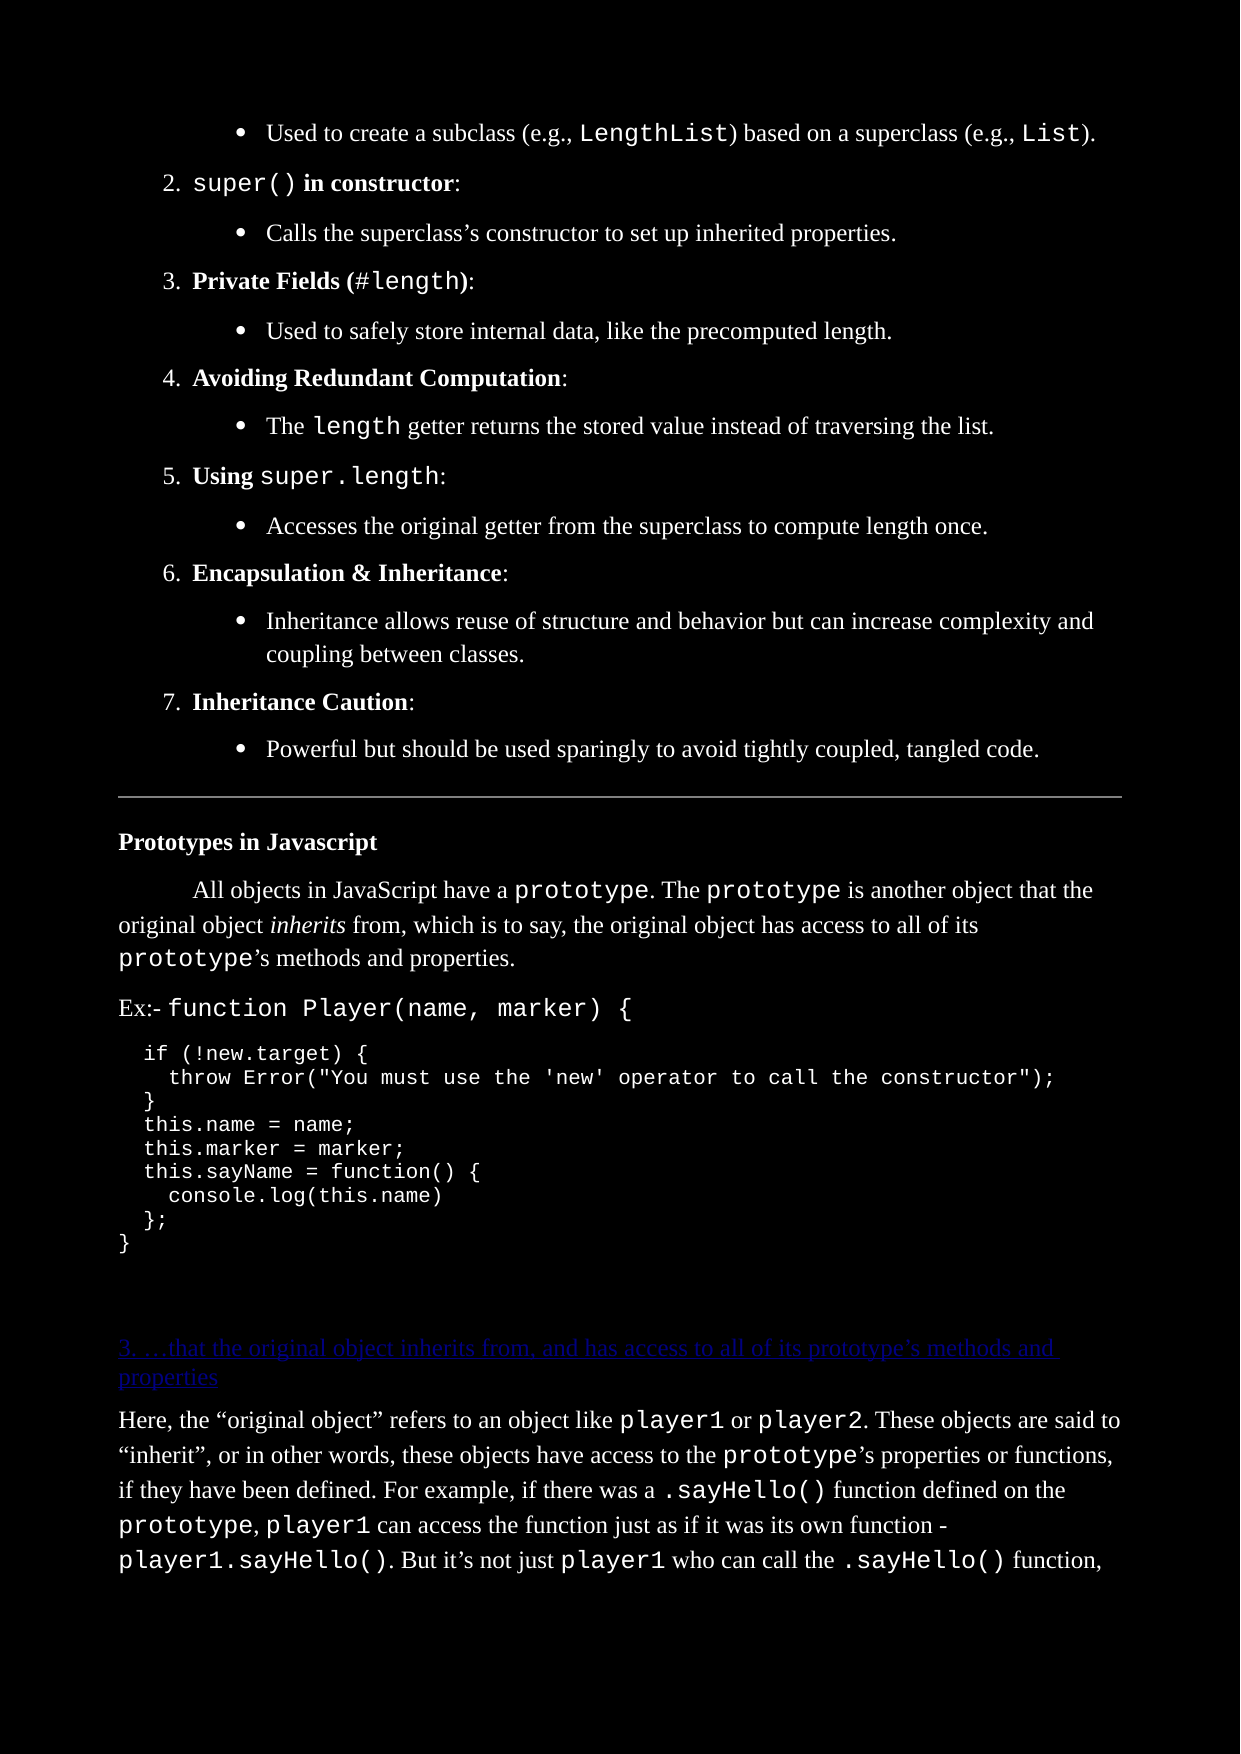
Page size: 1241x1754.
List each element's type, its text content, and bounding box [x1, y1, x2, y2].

text this.name = name; [118, 1114, 1122, 1138]
text All objects in JavaScript have a prototype. The prototype is another object that the original object inherits from, which is to say, the original object has access to all of its prototype’s methods and properties. [118, 875, 1122, 974]
list Private Fields (#length): [162, 266, 1122, 297]
subtitle 3. …that the original object inherits from, and has access to all of its prototype’s methods and properties [118, 1333, 1122, 1391]
text console.log(this.name) [118, 1185, 1122, 1209]
list Used to safely store internal data, like the precomputed length. [236, 316, 1122, 344]
list Accesses the original getter from the superclass to compute length once. [236, 511, 1122, 540]
list super() in constructor: [162, 168, 1122, 199]
list Avoiding Redundant Computation: [162, 363, 1122, 392]
list Using super.length: [162, 461, 1122, 492]
text Prototypes in Javascript [118, 827, 1122, 856]
text throw Error("You must use the 'new' operator to call the constructor"); [118, 1067, 1122, 1090]
text }; [118, 1209, 1122, 1232]
text if (!new.target) { [118, 1043, 1122, 1067]
list Inheritance allows reuse of structure and behavior but can increase complexity and coupling between classes. [236, 606, 1122, 668]
list Used to create a subclass (e.g., LengthList) based on a superclass (e.g., List). [236, 118, 1122, 149]
text } [118, 1232, 1122, 1256]
text this.sayName = function() { [118, 1161, 1122, 1185]
text Here, the “original object” refers to an object like player1 or player2. These objects are said to “inherit”, or in other words, these objects have access to the prototype’s properties or functions, if they have been defined. For example, if there was a .sayHello() function defined on the prototype, player1 can access the function just as if it was its own function - player1.sayHello(). But it’s not just player1 who can call the .sayHello() function, [118, 1405, 1122, 1576]
list Calls the superclass’s constructor to set up inherited properties. [236, 218, 1122, 247]
list Encapsulation & Inheritance: [162, 558, 1122, 587]
list Inheritance Caution: [162, 687, 1122, 716]
list Powerful but should be used sparingly to avoid tightly coupled, tangled code. [236, 734, 1122, 763]
list The length getter returns the stored value instead of traversing the list. [236, 411, 1122, 442]
text } [118, 1090, 1122, 1114]
text this.marker = marker; [118, 1138, 1122, 1161]
text Ex:- function Player(name, marker) { [118, 993, 1122, 1024]
